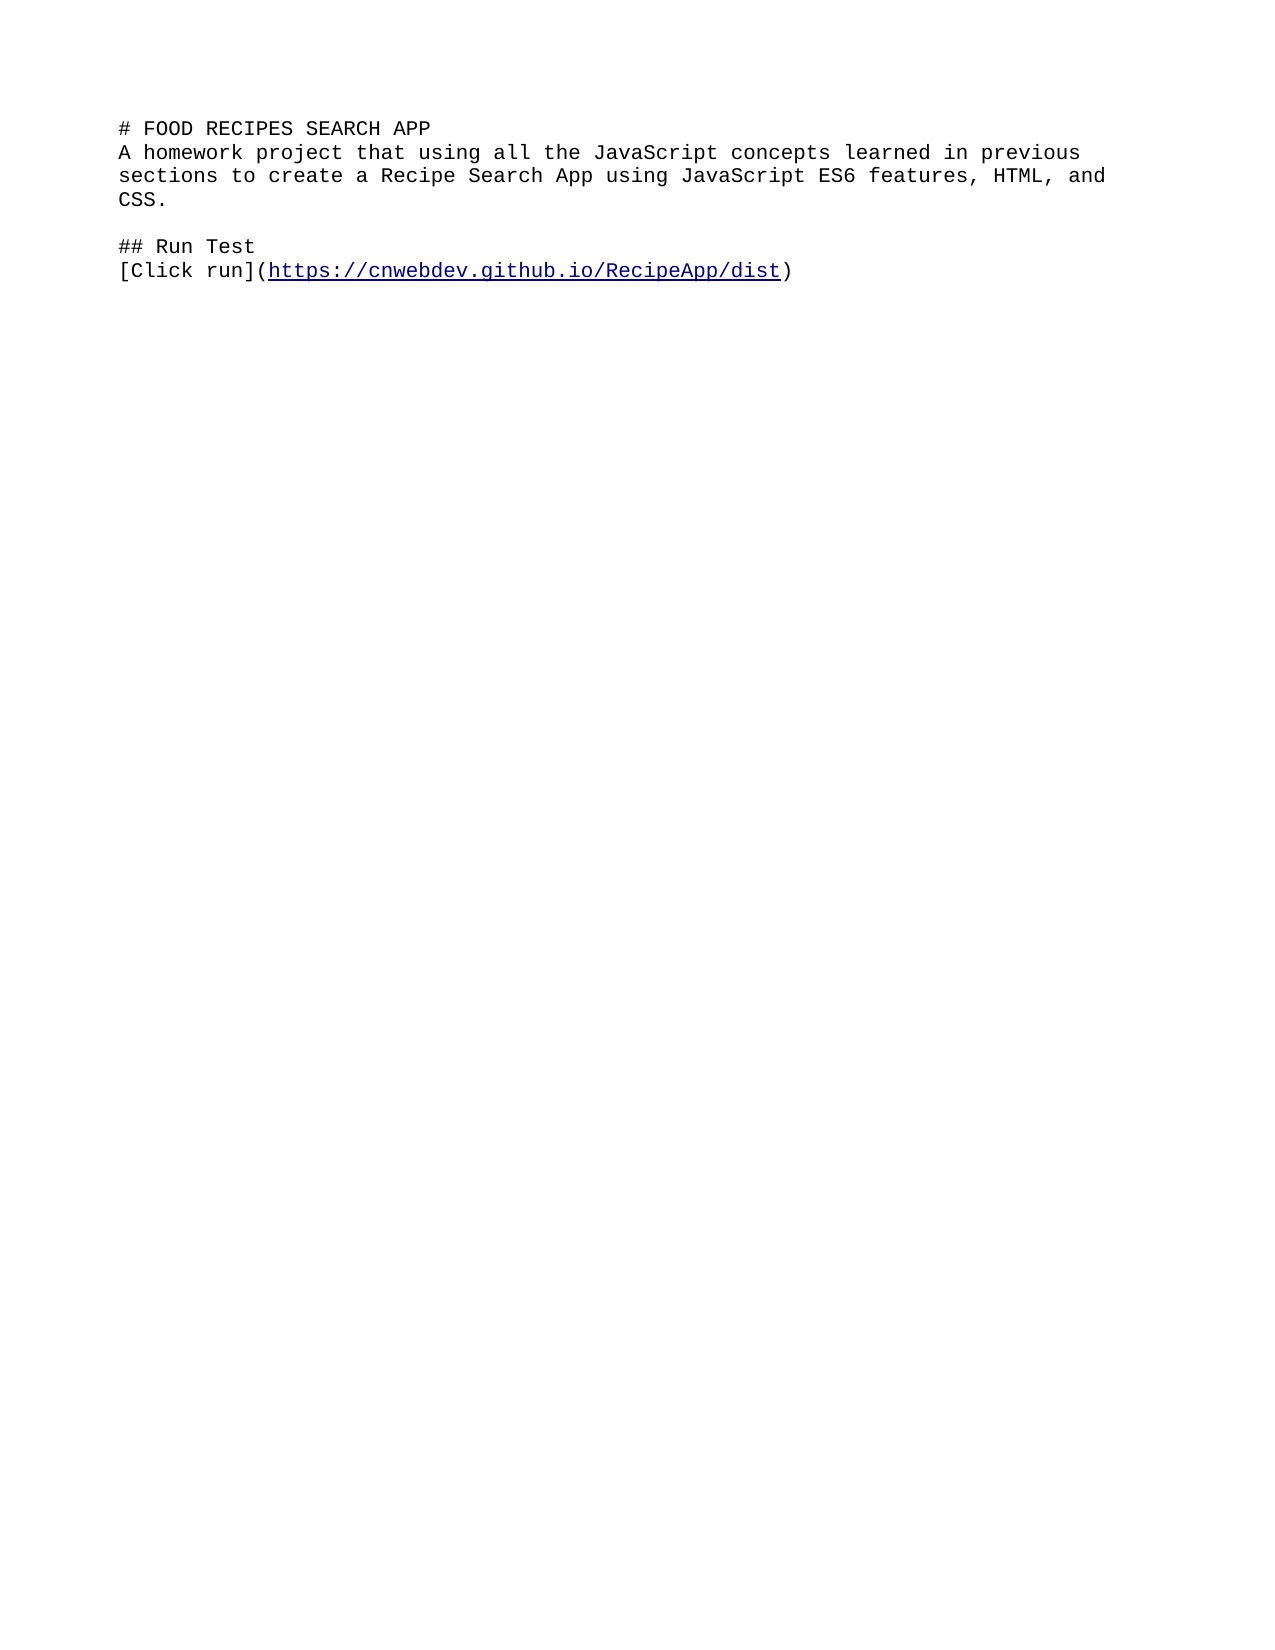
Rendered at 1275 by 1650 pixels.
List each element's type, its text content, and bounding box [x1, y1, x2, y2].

text # FOOD RECIPES SEARCH APP [118, 118, 1157, 142]
text ## Run Test [118, 236, 1157, 260]
text A homework project that using all the JavaScript concepts learned in previous sections to create a Recipe Search App using JavaScript ES6 features, HTML, and CSS. [118, 142, 1157, 213]
text [Click run](https://cnwebdev.github.io/RecipeApp/dist) [118, 260, 1157, 284]
